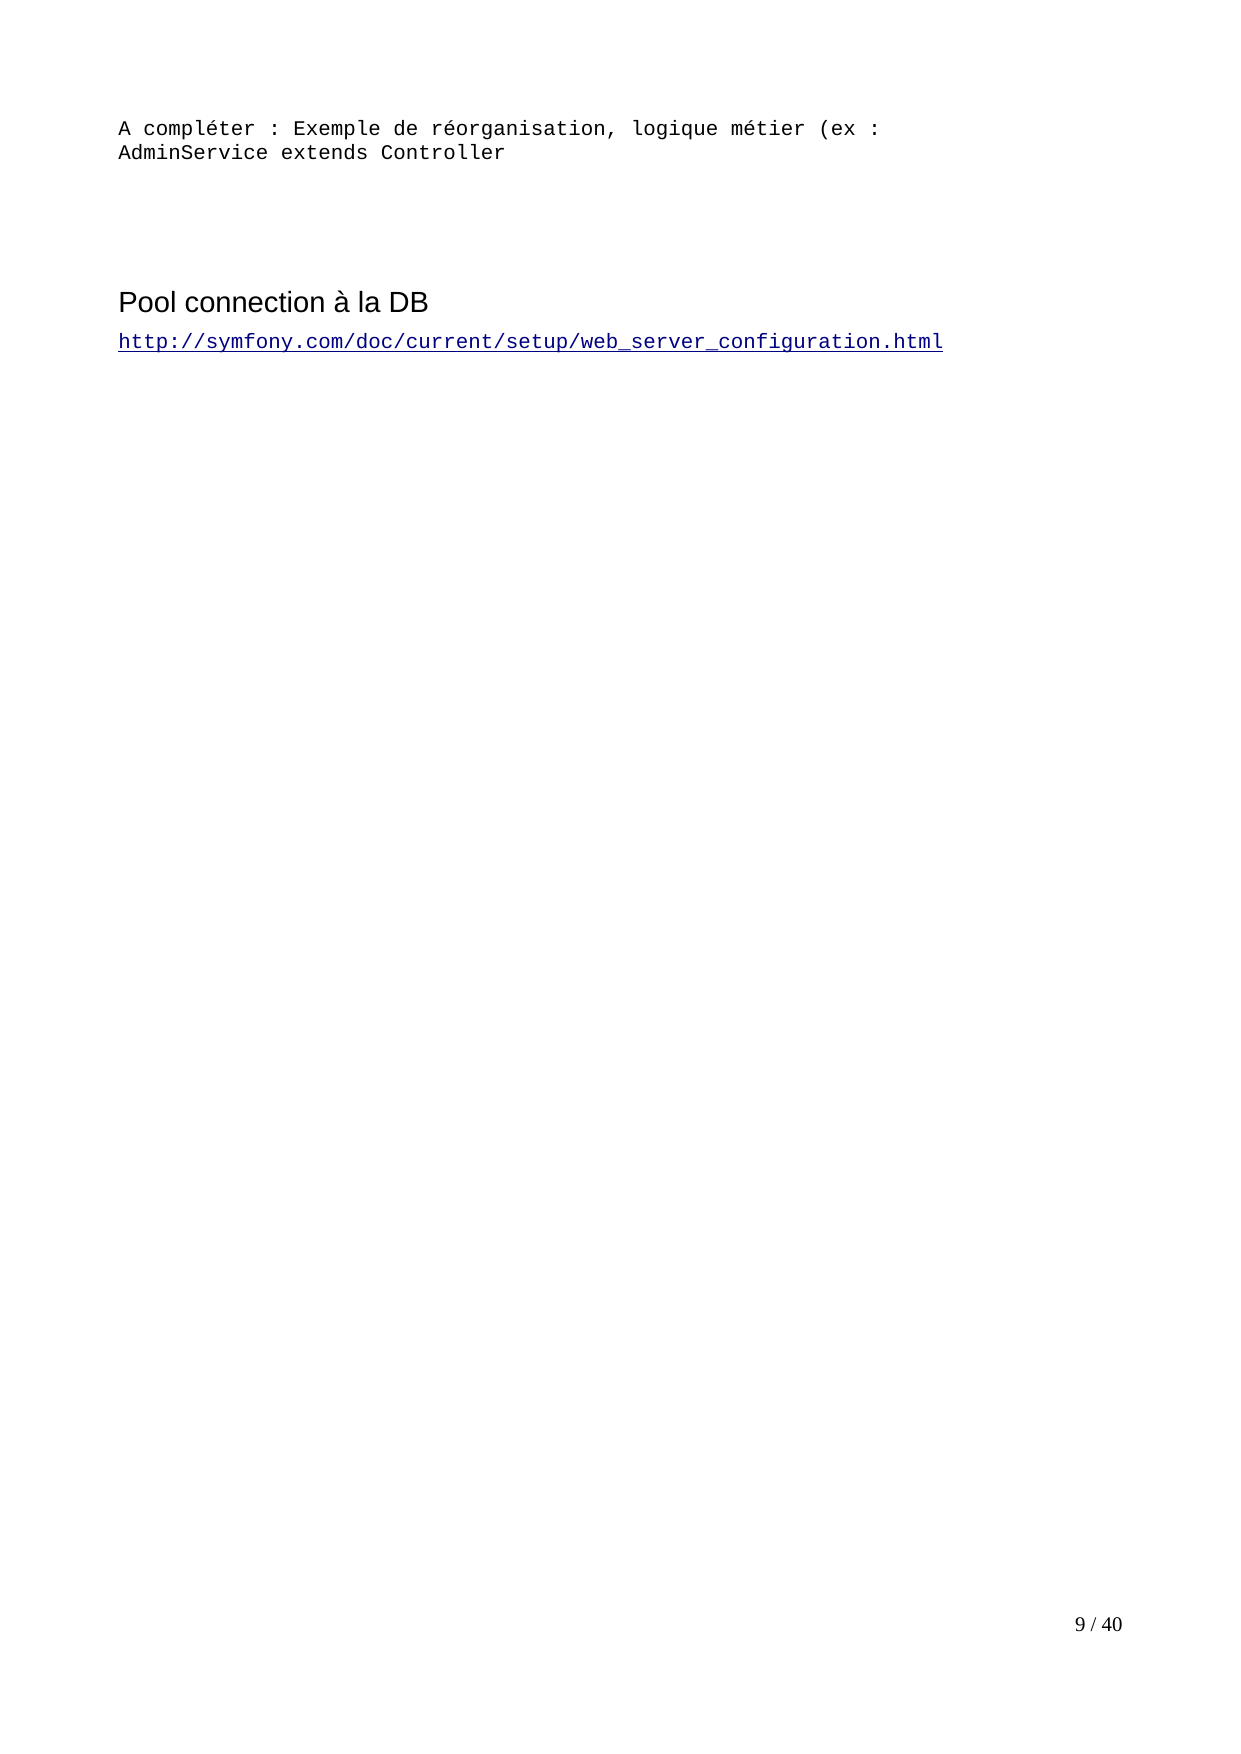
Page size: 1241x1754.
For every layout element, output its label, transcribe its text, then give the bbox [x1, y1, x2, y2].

text A compléter : Exemple de réorganisation, logique métier (ex : [118, 118, 1122, 142]
text http://symfony.com/doc/current/setup/web_server_configuration.html [118, 331, 1122, 355]
subtitle Pool connection à la DB [118, 285, 1122, 318]
text AdminService extends Controller [118, 142, 1122, 165]
